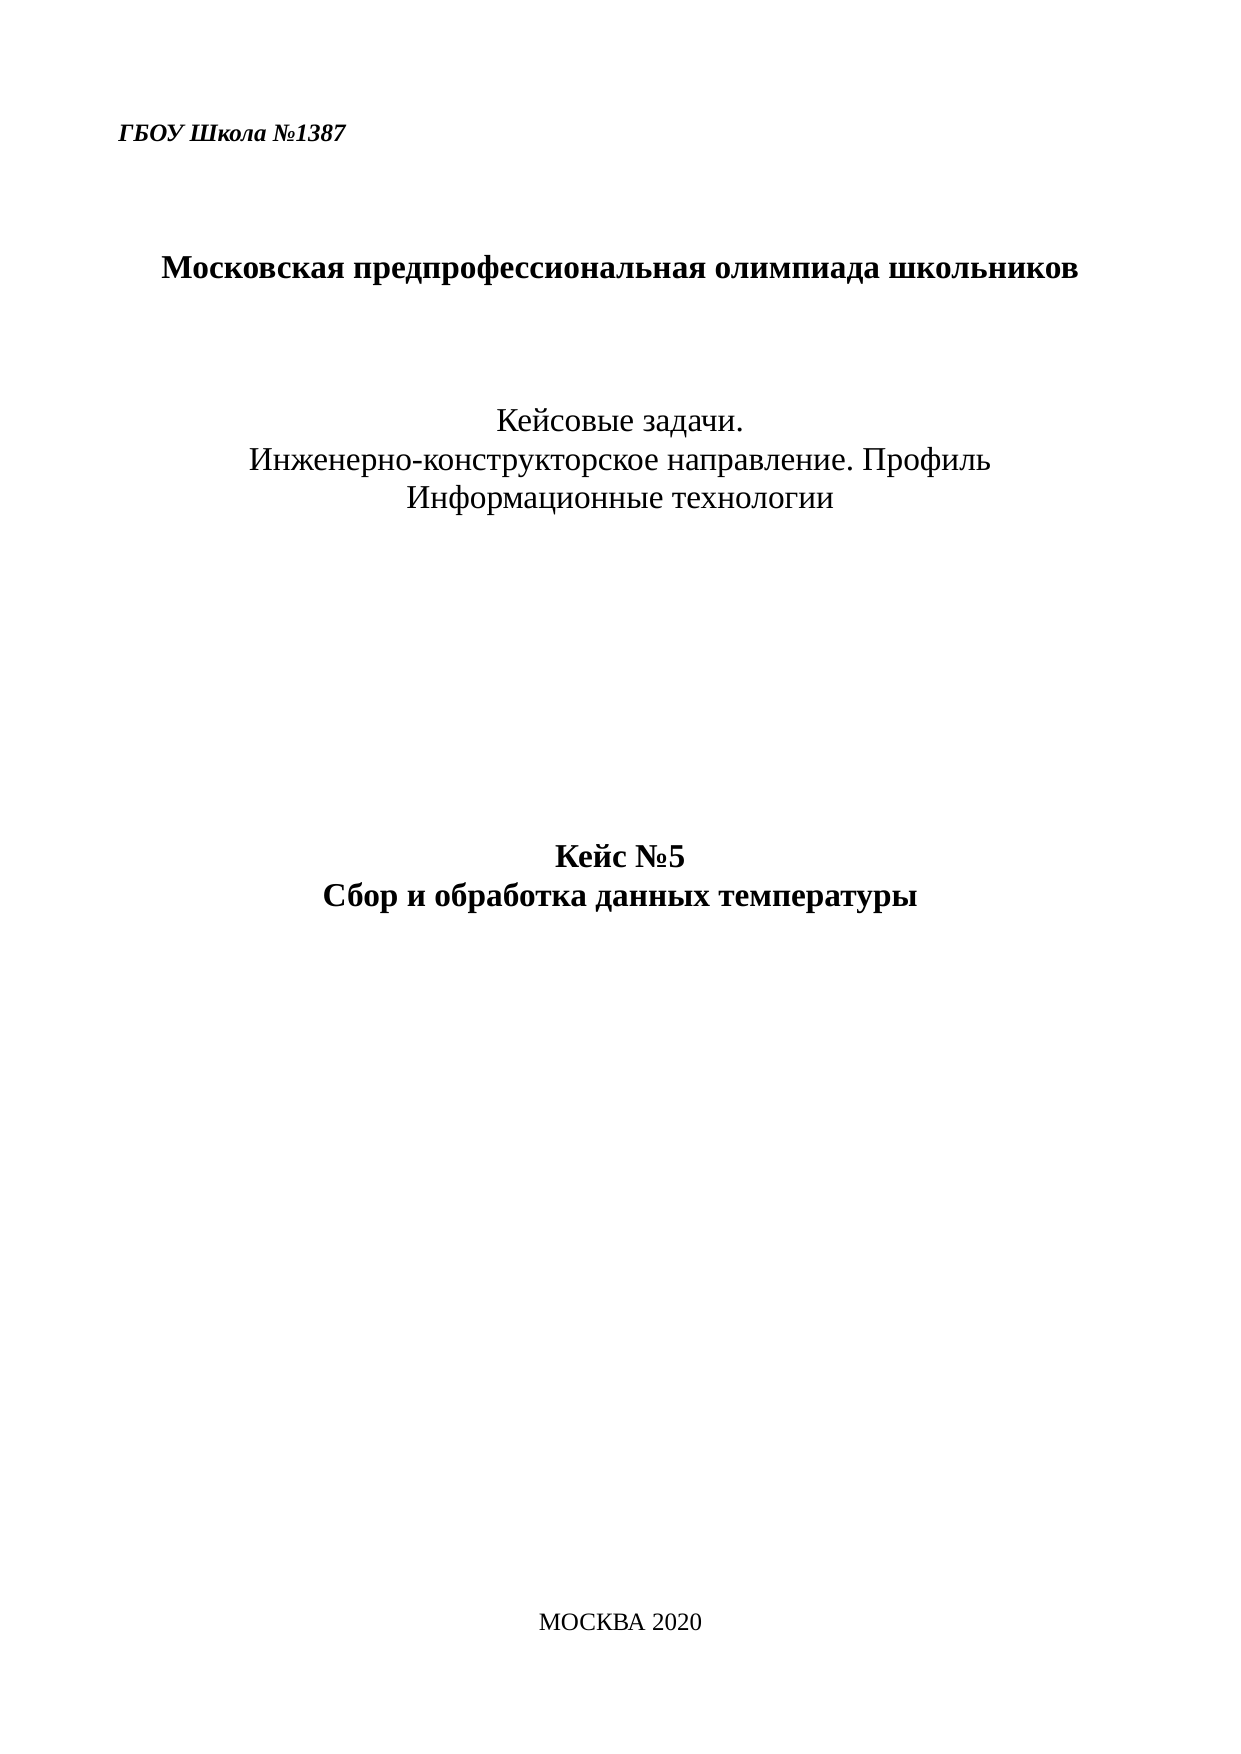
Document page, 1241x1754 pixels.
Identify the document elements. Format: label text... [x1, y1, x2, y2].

text Кейсовые задачи. [118, 400, 1122, 439]
text Московская предпрофессиональная олимпиада школьников [118, 247, 1122, 285]
text Сбор и обработка данных температуры [118, 875, 1122, 913]
text Инженерно-конструкторское направление. Профиль Информационные технологии [118, 439, 1122, 515]
text Кейс №5 [118, 837, 1122, 875]
